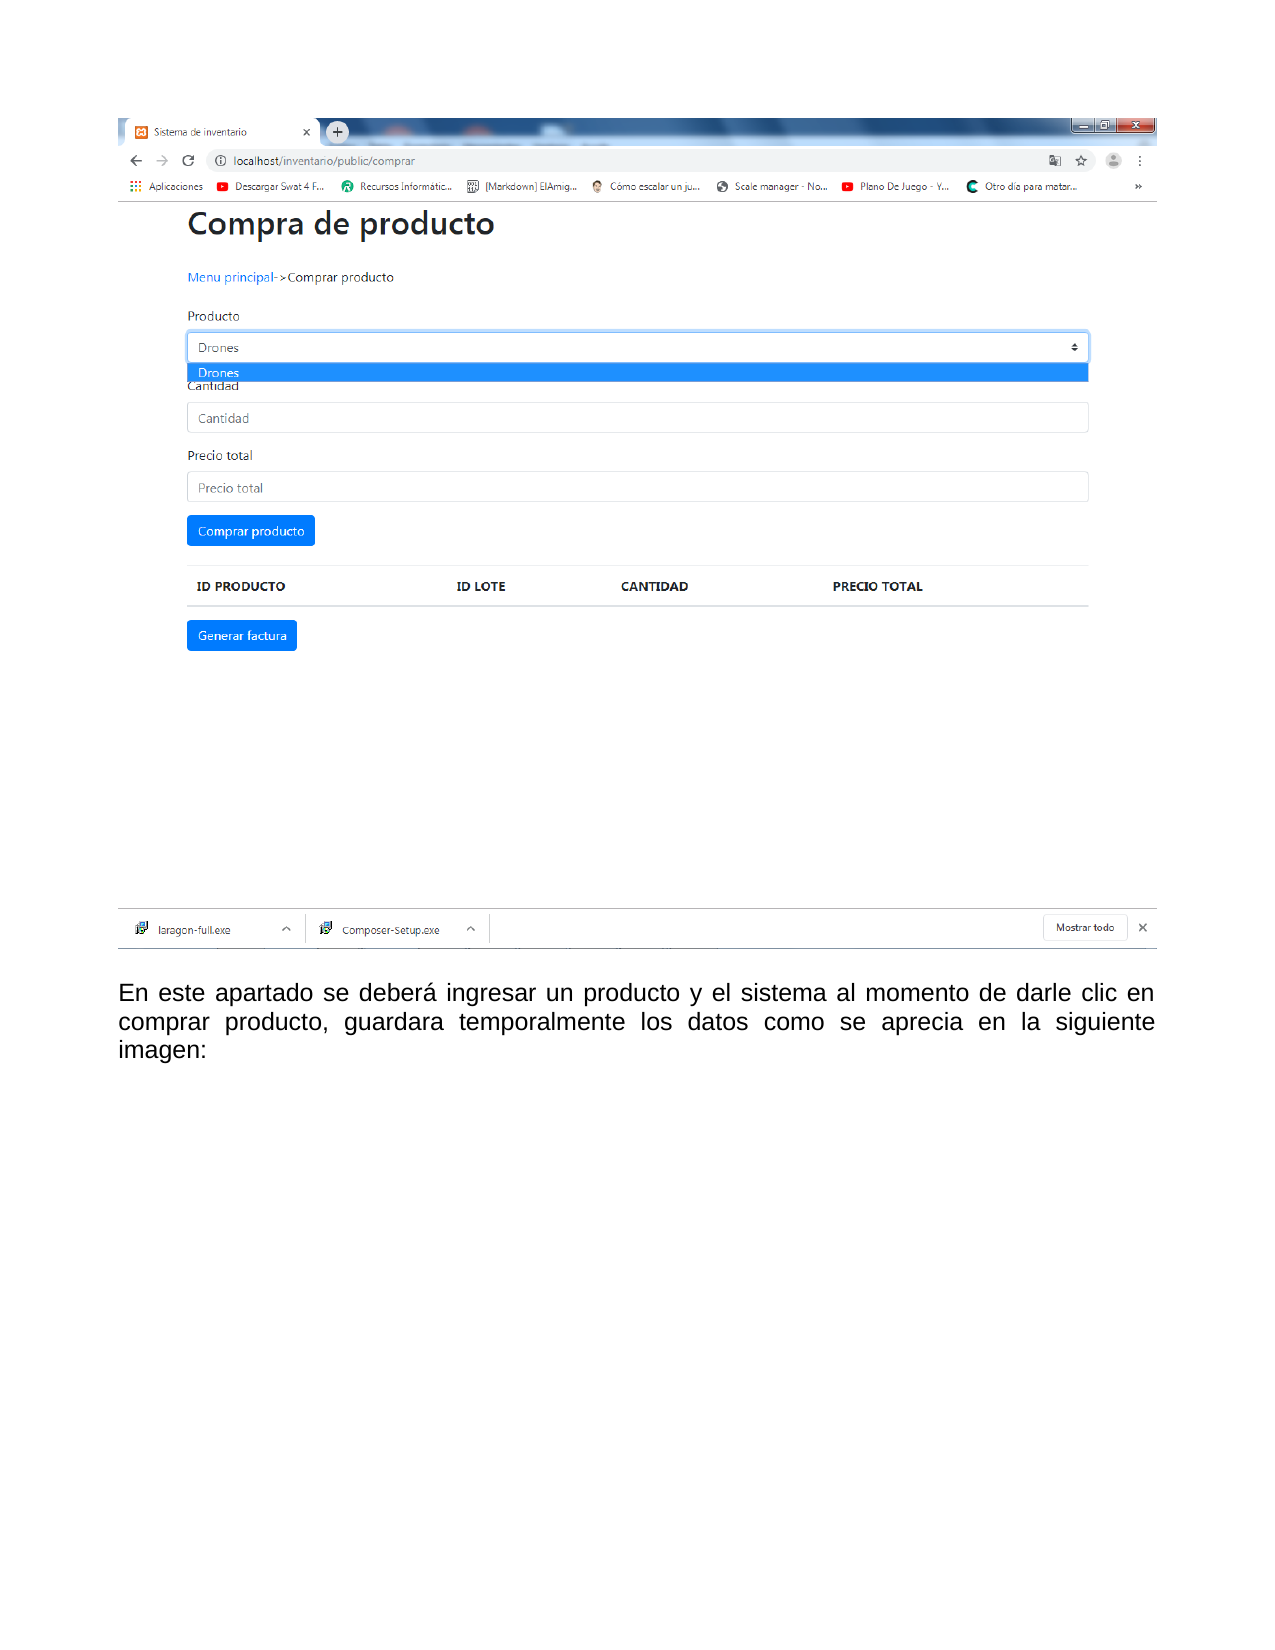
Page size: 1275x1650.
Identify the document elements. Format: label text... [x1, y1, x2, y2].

picture [118, 118, 1157, 949]
text En este apartado se deberá ingresar un producto y el sistema al momento de darle clic en comprar producto, guardara temporalmente los datos como se aprecia en la siguiente imagen: [118, 978, 1157, 1064]
